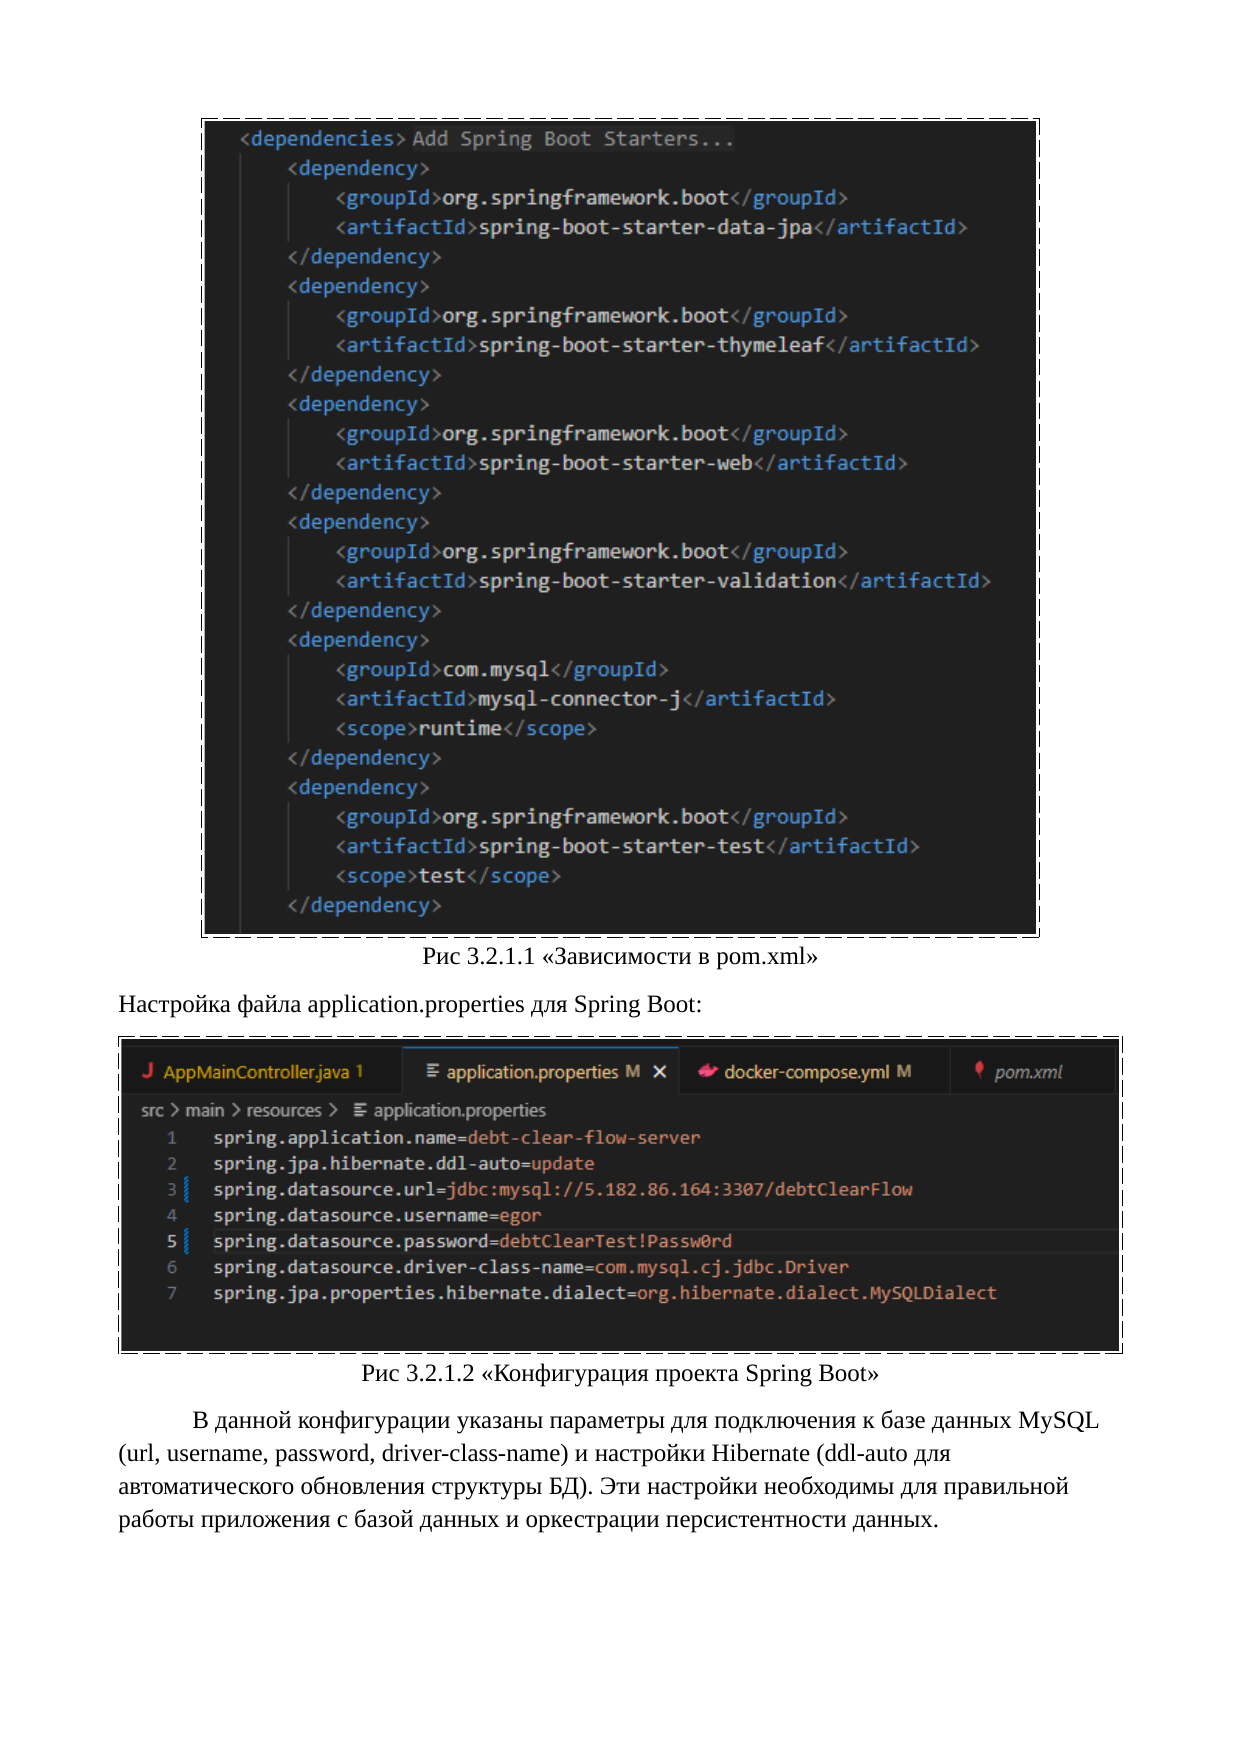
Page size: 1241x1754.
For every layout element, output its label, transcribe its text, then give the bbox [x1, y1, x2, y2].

picture [121, 1039, 1119, 1351]
text Настройка файла application.properties для Spring Boot: [118, 989, 1122, 1018]
text Рис 3.2.1.1 «Зависимости в pom.xml» [118, 118, 1122, 970]
text В данной конфигурации указаны параметры для подключения к базе данных MySQL (url, username, password, driver-class-name) и настройки Hibernate (ddl-auto для автоматического обновления структуры БД). Эти настройки необходимы для правильной работы приложения с базой данных и оркестрации персистентности данных. [118, 1405, 1122, 1533]
text Рис 3.2.1.2 «Конфигурация проекта Spring Boot» [118, 1036, 1122, 1386]
picture [204, 121, 1036, 934]
